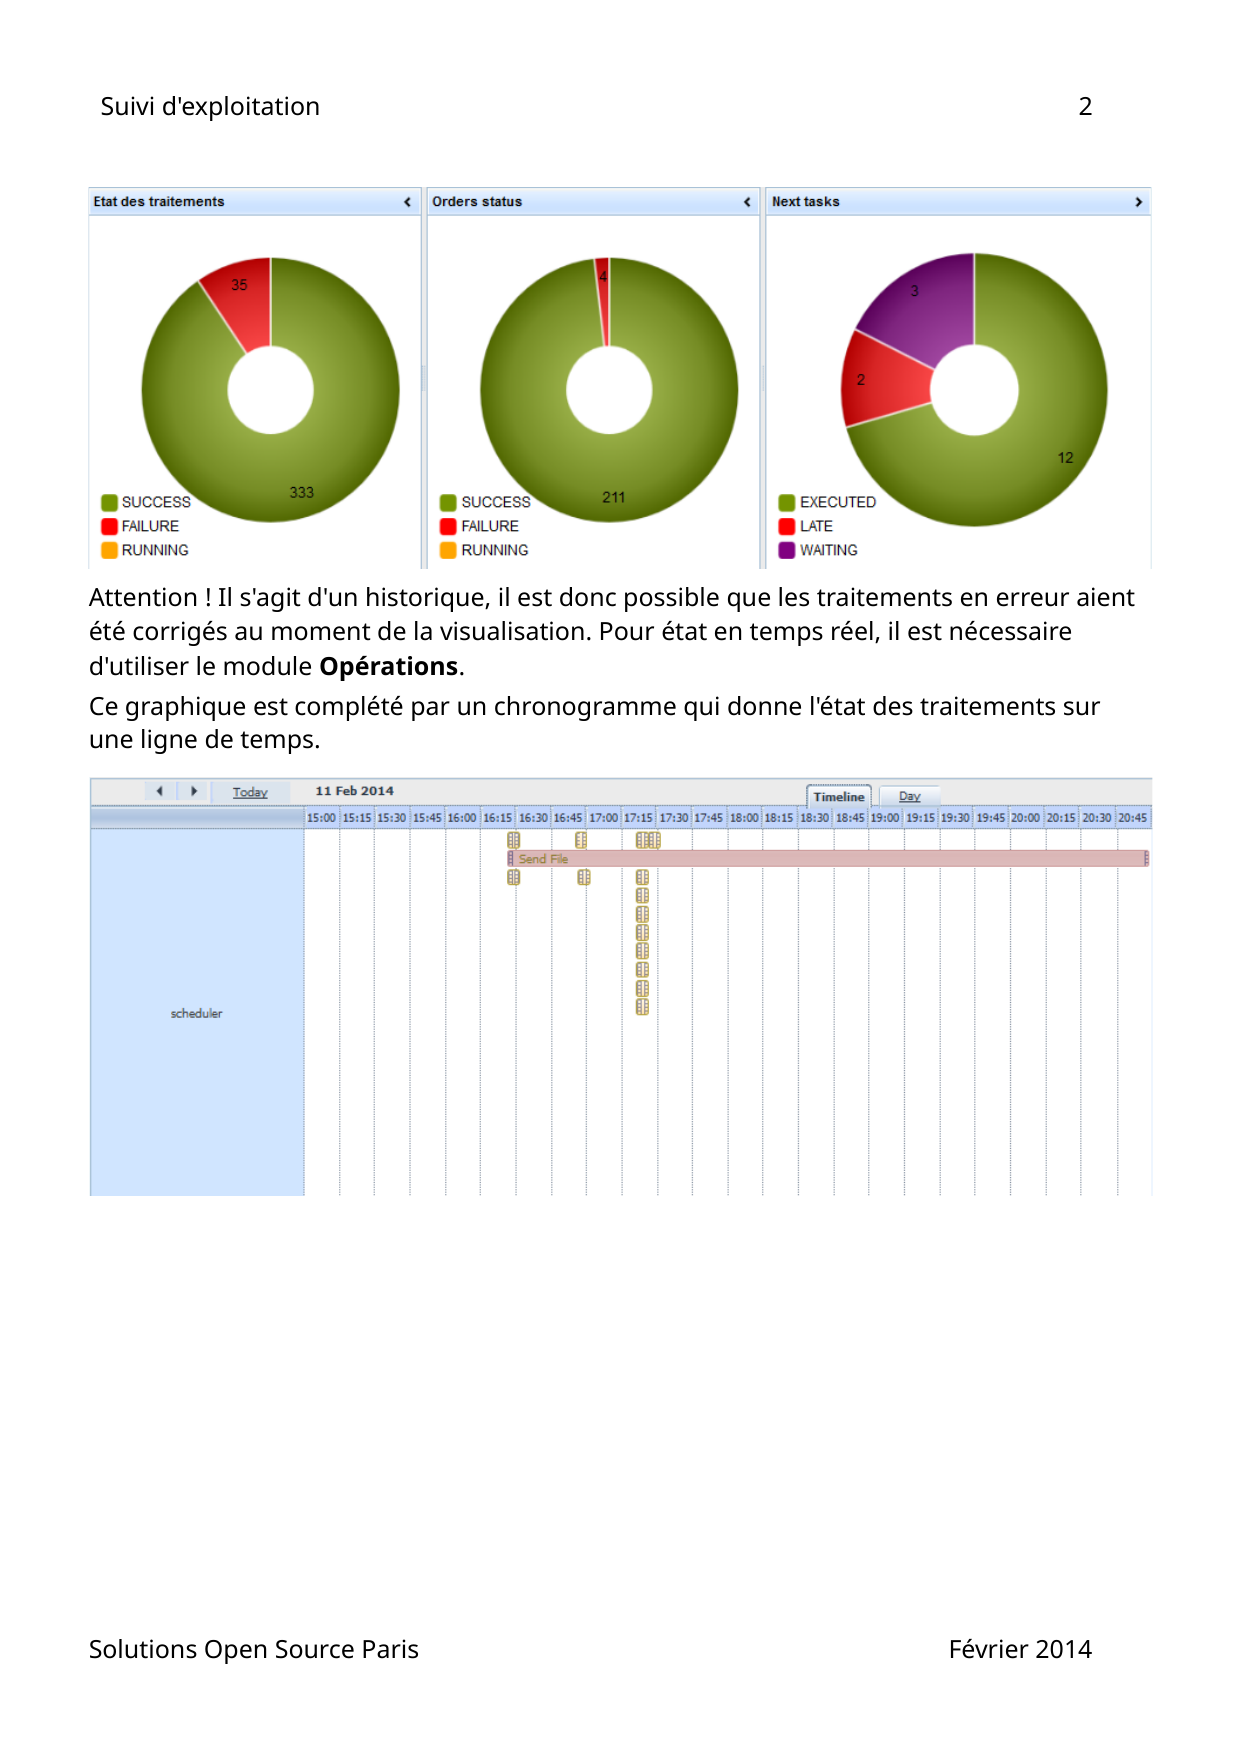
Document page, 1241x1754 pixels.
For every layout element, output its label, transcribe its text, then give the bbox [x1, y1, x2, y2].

text Attention ! Il s'agit d'un historique, il est donc possible que les traitements en erreur aient été corrigés au moment de la visualisation. Pour état en temps réel, il est nécessaire d'utiliser le module Opérations. [88, 569, 1152, 682]
text [88, 152, 1152, 187]
text Ce graphique est complété par un chronogramme qui donne l'état des traitements sur une ligne de temps. [88, 688, 1152, 756]
